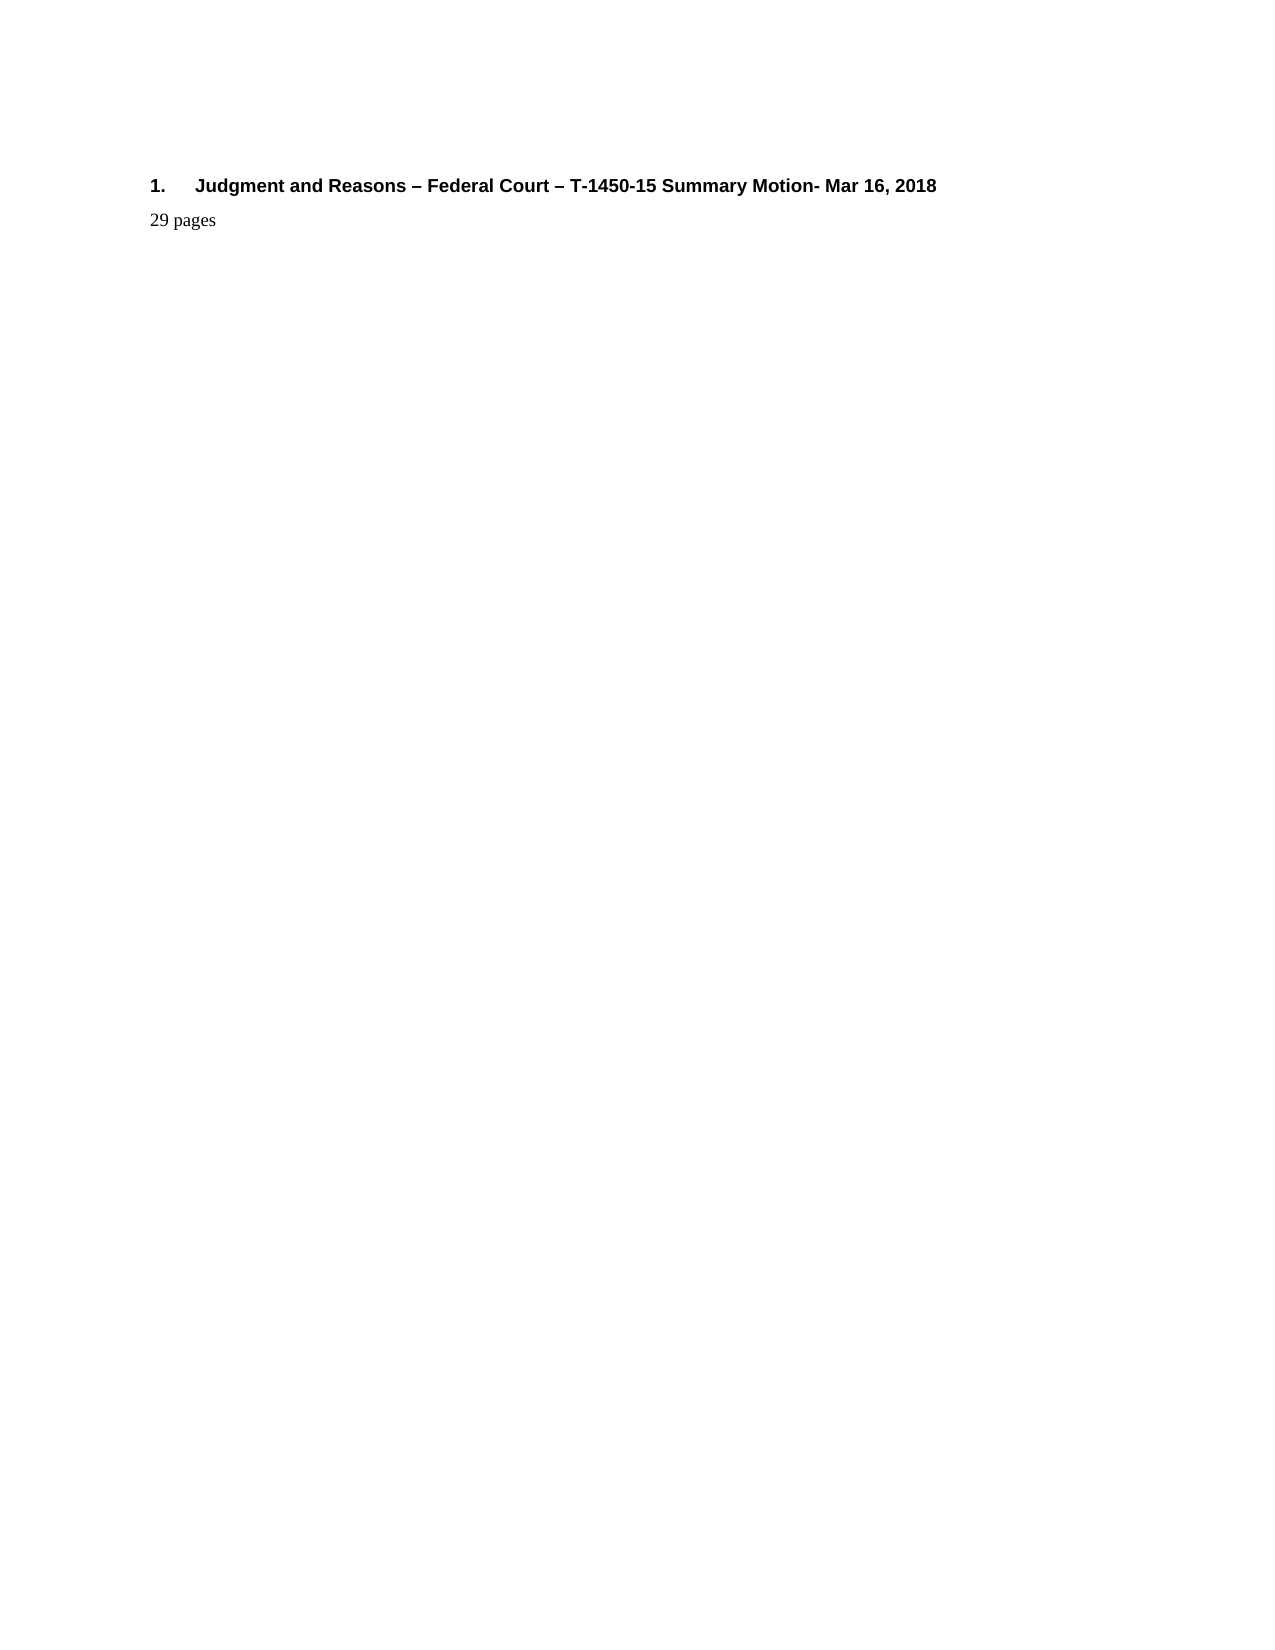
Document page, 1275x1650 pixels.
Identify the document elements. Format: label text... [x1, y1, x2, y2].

text 29 pages [150, 209, 1125, 231]
subtitle Judgment and Reasons – Federal Court – T-1450-15 Summary Motion- Mar 16, 2018 [150, 175, 1125, 197]
